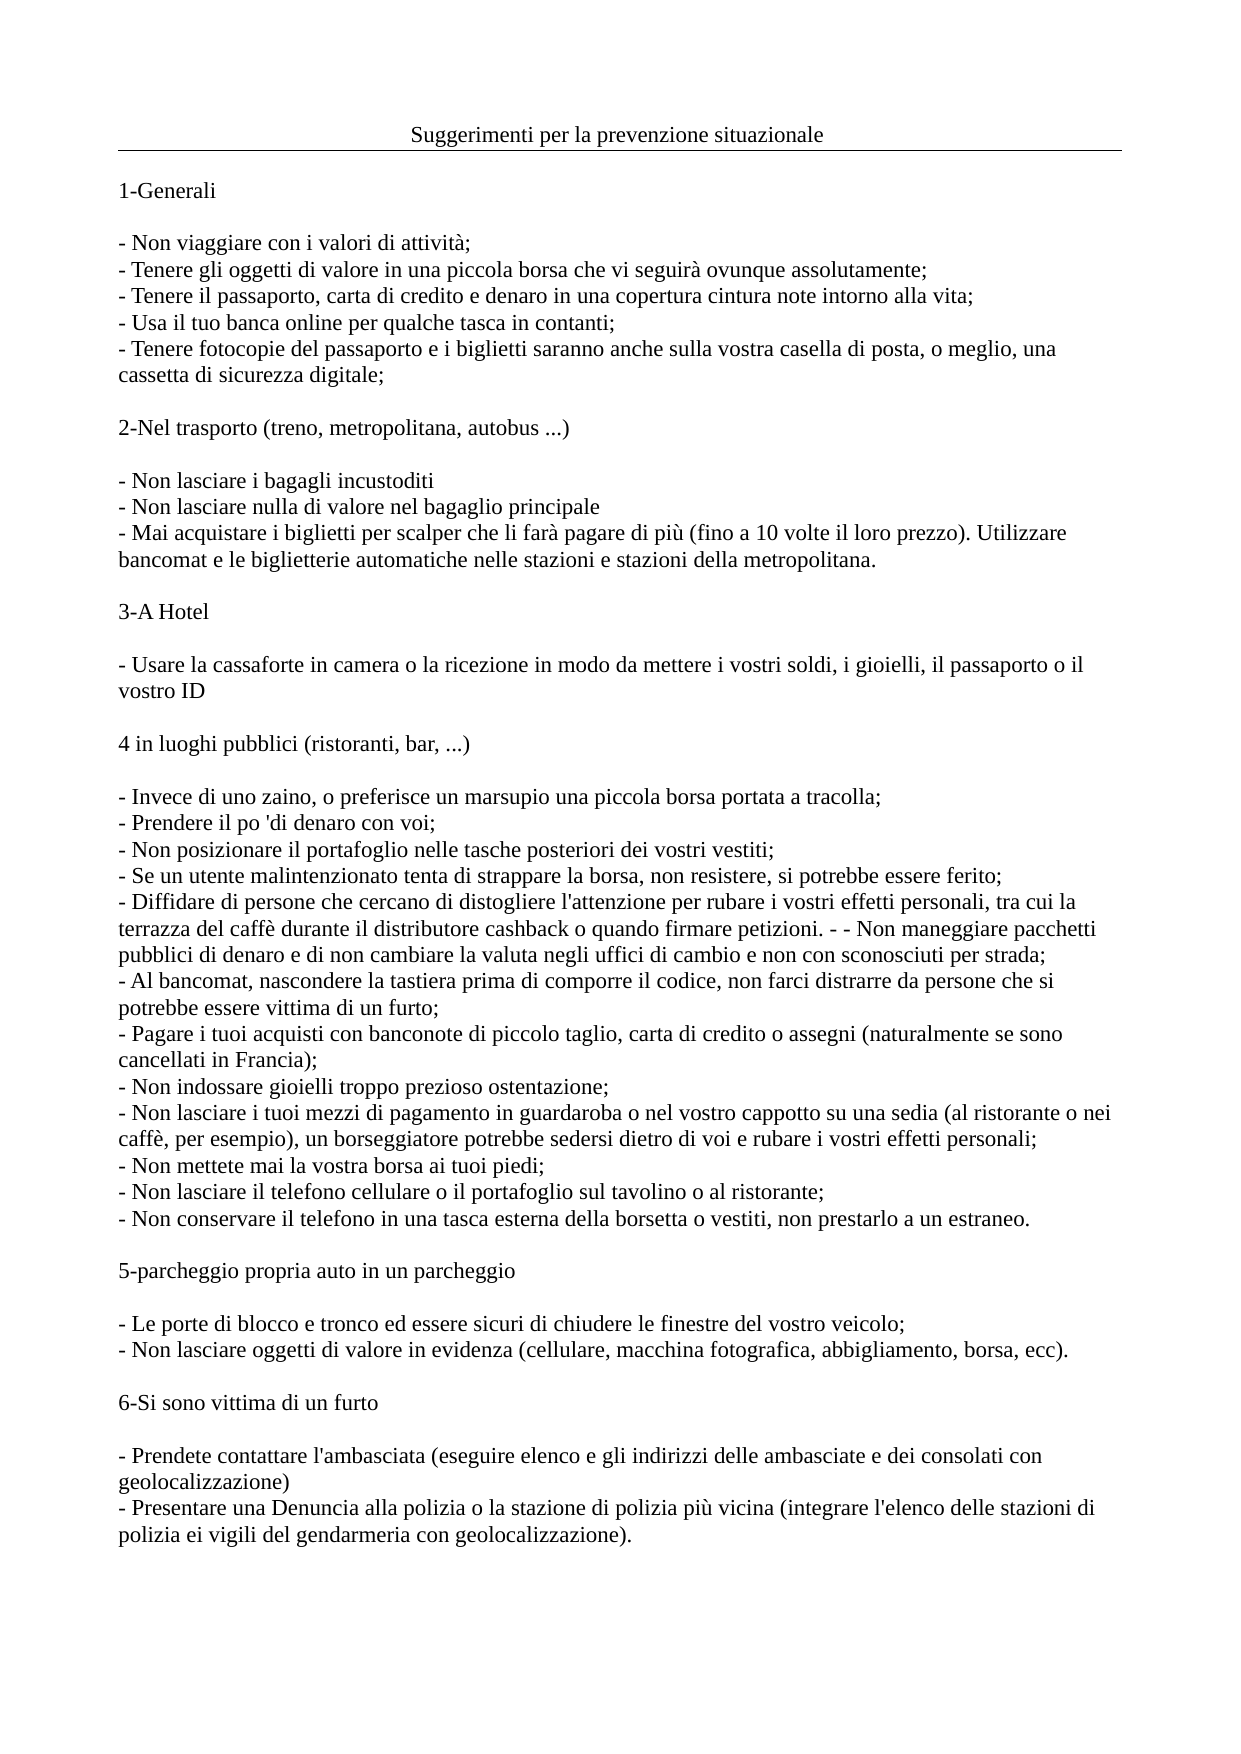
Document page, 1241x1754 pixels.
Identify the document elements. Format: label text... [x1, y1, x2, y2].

text Suggerimenti per la prevenzione situazionale [118, 118, 1122, 150]
text 1-Generali - Non viaggiare con i valori di attività; - Tenere gli oggetti di valore in una piccola borsa che vi seguirà ovunque assolutamente; - Tenere il passaporto, carta di credito e denaro in una copertura cintura note intorno alla vita; - Usa il tuo banca online per qualche tasca in contanti; - Tenere fotocopie del passaporto e i biglietti saranno anche sulla vostra casella di posta, o meglio, una cassetta di sicurezza digitale; 2-Nel trasporto (treno, metropolitana, autobus ...) - Non lasciare i bagagli incustoditi - Non lasciare nulla di valore nel bagaglio principale - Mai acquistare i biglietti per scalper che li farà pagare di più (fino a 10 volte il loro prezzo). Utilizzare bancomat e le biglietterie automatiche nelle stazioni e stazioni della metropolitana. 3-A Hotel - Usare la cassaforte in camera o la ricezione in modo da mettere i vostri soldi, i gioielli, il passaporto o il vostro ID 4 in luoghi pubblici (ristoranti, bar, ...) - Invece di uno zaino, o preferisce un marsupio una piccola borsa portata a tracolla; - Prendere il po 'di denaro con voi; - Non posizionare il portafoglio nelle tasche posteriori dei vostri vestiti; - Se un utente malintenzionato tenta di strappare la borsa, non resistere, si potrebbe essere ferito; - Diffidare di persone che cercano di distogliere l'attenzione per rubare i vostri effetti personali, tra cui la terrazza del caffè durante il distributore cashback o quando firmare petizioni. - - Non maneggiare pacchetti pubblici di denaro e di non cambiare la valuta negli uffici di cambio e non con sconosciuti per strada; - Al bancomat, nascondere la tastiera prima di comporre il codice, non farci distrarre da persone che si potrebbe essere vittima di un furto; - Pagare i tuoi acquisti con banconote di piccolo taglio, carta di credito o assegni (naturalmente se sono cancellati in Francia); - Non indossare gioielli troppo prezioso ostentazione; - Non lasciare i tuoi mezzi di pagamento in guardaroba o nel vostro cappotto su una sedia (al ristorante o nei caffè, per esempio), un borseggiatore potrebbe sedersi dietro di voi e rubare i vostri effetti personali; - Non mettete mai la vostra borsa ai tuoi piedi; - Non lasciare il telefono cellulare o il portafoglio sul tavolino o al ristorante; - Non conservare il telefono in una tasca esterna della borsetta o vestiti, non prestarlo a un estraneo. 5-parcheggio propria auto in un parcheggio - Le porte di blocco e tronco ed essere sicuri di chiudere le finestre del vostro veicolo; - Non lasciare oggetti di valore in evidenza (cellulare, macchina fotografica, abbigliamento, borsa, ecc). 6-Si sono vittima di un furto - Prendete contattare l'ambasciata (eseguire elenco e gli indirizzi delle ambasciate e dei consolati con geolocalizzazione) - Presentare una Denuncia alla polizia o la stazione di polizia più vicina (integrare l'elenco delle stazioni di polizia ei vigili del gendarmeria con geolocalizzazione). [118, 177, 1122, 1547]
